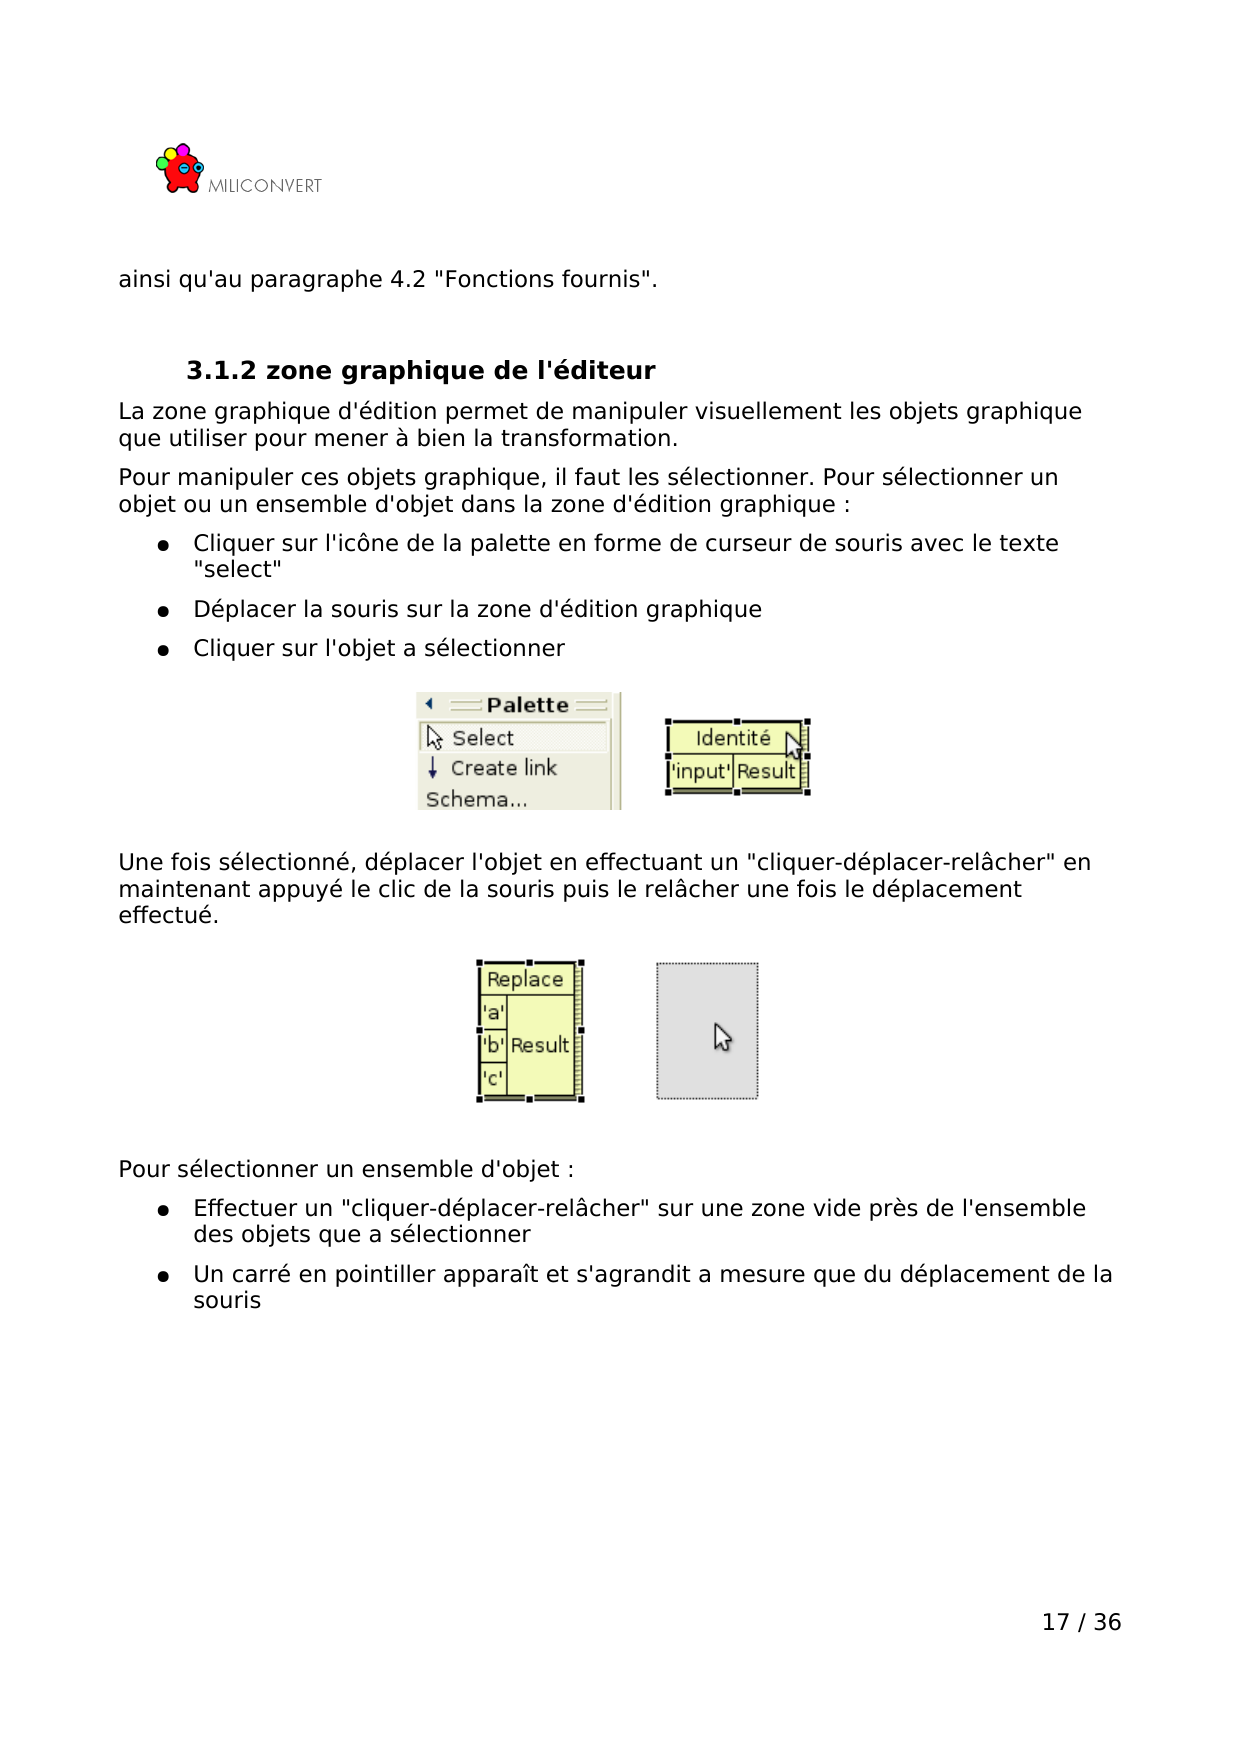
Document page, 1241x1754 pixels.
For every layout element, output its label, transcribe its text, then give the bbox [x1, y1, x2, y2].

list Effectuer un "cliquer-déplacer-relâcher" sur une zone vide près de l'ensemble des objets que a sélectionner [156, 1195, 1122, 1248]
list Déplacer la souris sur la zone d'édition graphique [156, 596, 1122, 622]
text La zone graphique d'édition permet de manipuler visuellement les objets graphique que utiliser pour mener à bien la transformation. [118, 398, 1122, 452]
list Cliquer sur l'objet a sélectionner [156, 635, 1122, 662]
subtitle zone graphique de l'éditeur [177, 357, 1122, 386]
picture [415, 692, 825, 810]
list Un carré en pointiller apparaît et s'agrandit a mesure que du déplacement de la souris [156, 1261, 1122, 1314]
text Pour sélectionner un ensemble d'objet : [118, 1156, 1122, 1182]
list Cliquer sur l'icône de la palette en forme de curseur de souris avec le texte "select" [156, 530, 1122, 583]
text Pour manipuler ces objets graphique, il faut les sélectionner. Pour sélectionner un objet ou un ensemble d'objet dans la zone d'édition graphique : [118, 464, 1122, 517]
text Une fois sélectionné, déplacer l'objet en effectuant un "cliquer-déplacer-relâcher" en maintenant appuyé le clic de la souris puis le relâcher une fois le déplacement effectué. [118, 849, 1122, 929]
picture [132, 119, 354, 225]
picture [461, 941, 779, 1117]
text ainsi qu'au paragraphe 4.2 "Fonctions fournis". [118, 266, 1122, 292]
